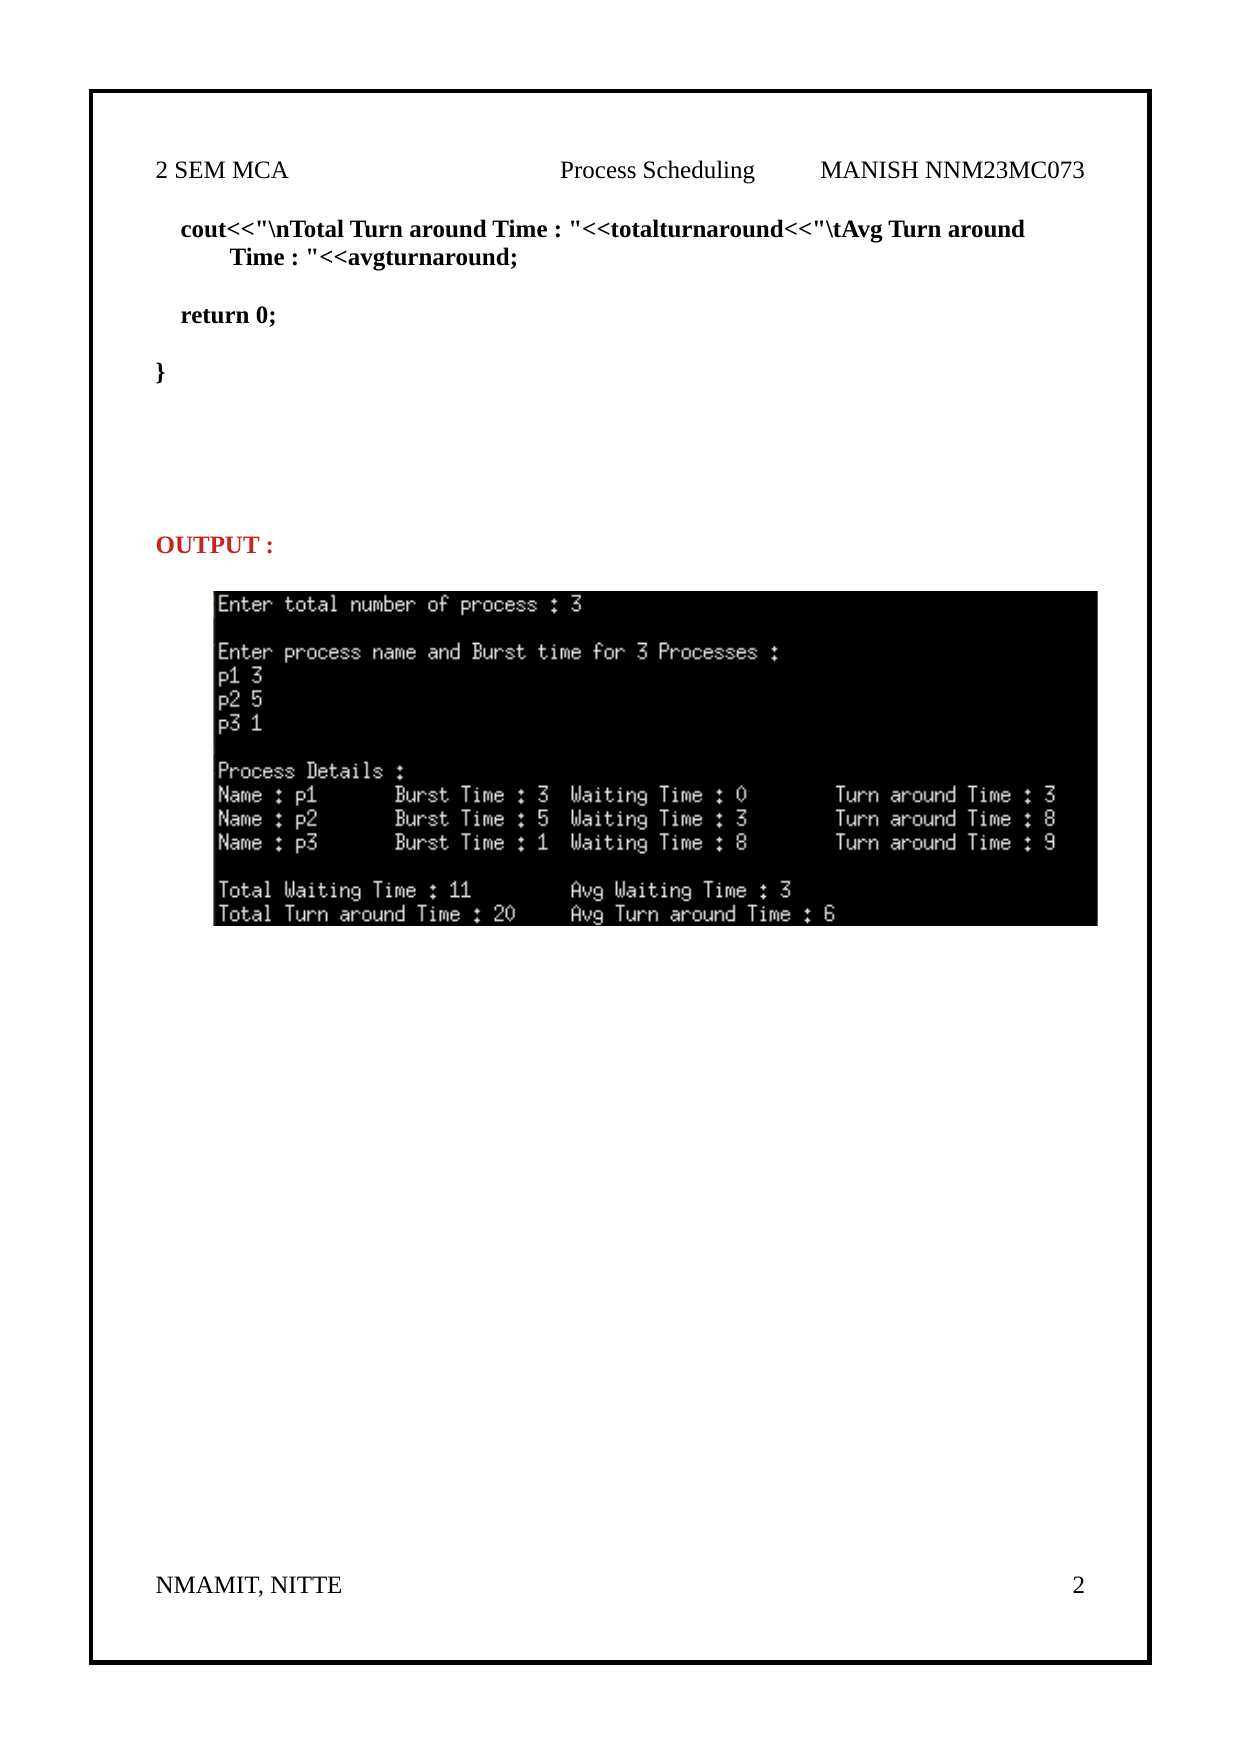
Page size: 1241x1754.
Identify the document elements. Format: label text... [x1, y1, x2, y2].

picture [213, 591, 363, 760]
text OUTPUT : [155, 530, 1085, 559]
text } [155, 357, 1085, 386]
text return 0; [155, 300, 1085, 329]
text cout<<"\nTotal Turn around Time : "<<totalturnaround<<"\tAvg Turn around Time : "<<avgturnaround; [155, 214, 1085, 271]
